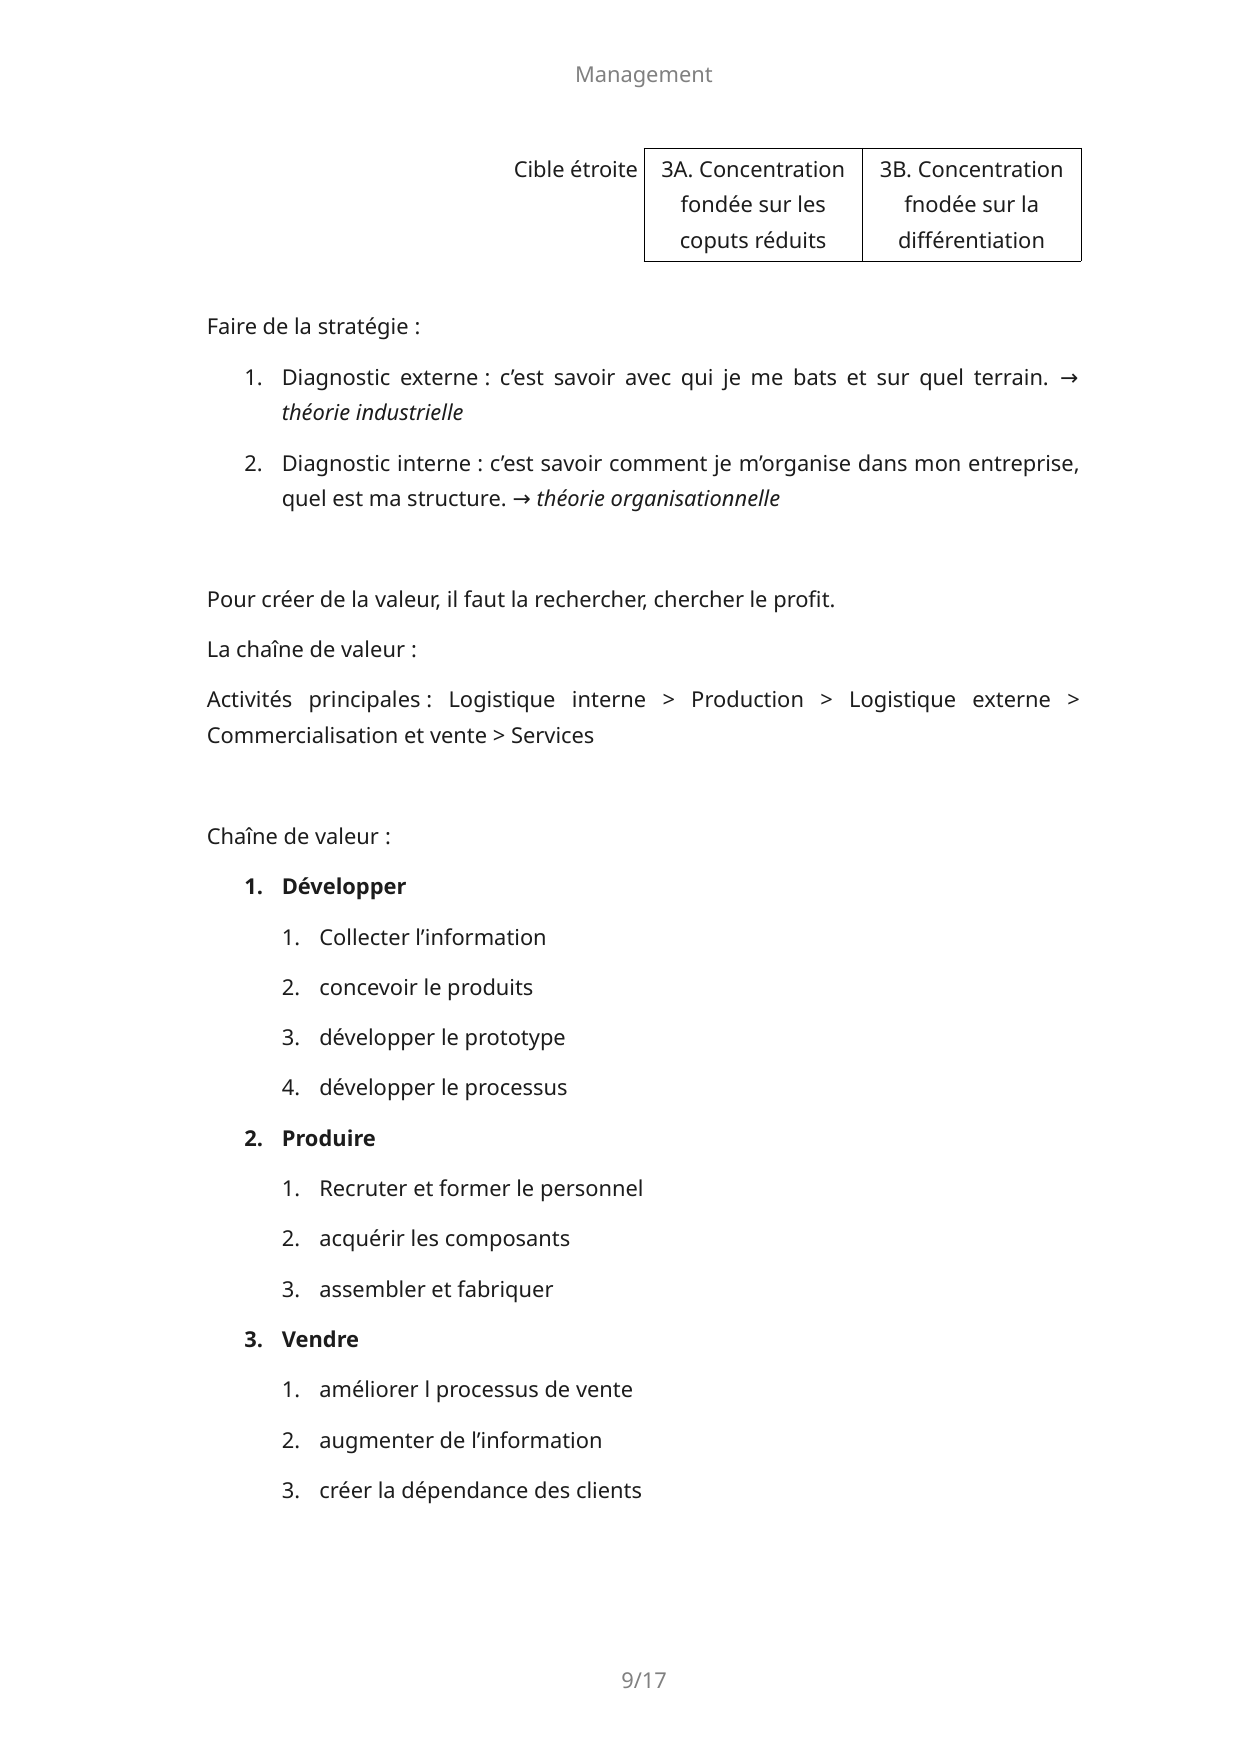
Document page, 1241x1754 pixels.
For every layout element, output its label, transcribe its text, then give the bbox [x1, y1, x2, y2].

list Diagnostic interne : c’est savoir comment je m’organise dans mon entreprise, quel est ma structure. → théorie organisationnelle [244, 447, 1081, 513]
list acquérir les composants [282, 1223, 1081, 1253]
list assembler et fabriquer [282, 1274, 1081, 1303]
text Pour créer de la valeur, il faut la rechercher, chercher le profit. [207, 584, 1081, 614]
text Faire de la stratégie : [207, 311, 1081, 341]
list Produire [244, 1123, 1081, 1152]
table_cell [207, 148, 425, 261]
list augmenter de l’information [282, 1424, 1081, 1454]
list Développer [244, 871, 1081, 901]
list Recruter et former le personnel [282, 1173, 1081, 1203]
table_cell Cible étroite [425, 148, 644, 261]
list améliorer l processus de vente [282, 1374, 1081, 1404]
table_cell 3A. Concentration fondée sur les coputs réduits [645, 149, 862, 261]
list développer le prototype [282, 1022, 1081, 1052]
table_cell 3B. Concentration fnodée sur la différentiation [863, 149, 1081, 261]
text Activités principales : Logistique interne > Production > Logistique externe > Commercialisation et vente > Services [207, 684, 1081, 750]
text Chaîne de valeur : [207, 821, 1081, 851]
text La chaîne de valeur : [207, 634, 1081, 664]
list concevoir le produits [282, 972, 1081, 1002]
list créer la dépendance des clients [282, 1475, 1081, 1505]
list Diagnostic externe : c’est savoir avec qui je me bats et sur quel terrain. → théorie industrielle [244, 361, 1081, 427]
list Vendre [244, 1324, 1081, 1354]
list développer le processus [282, 1072, 1081, 1102]
list Collecter l’information [282, 921, 1081, 951]
